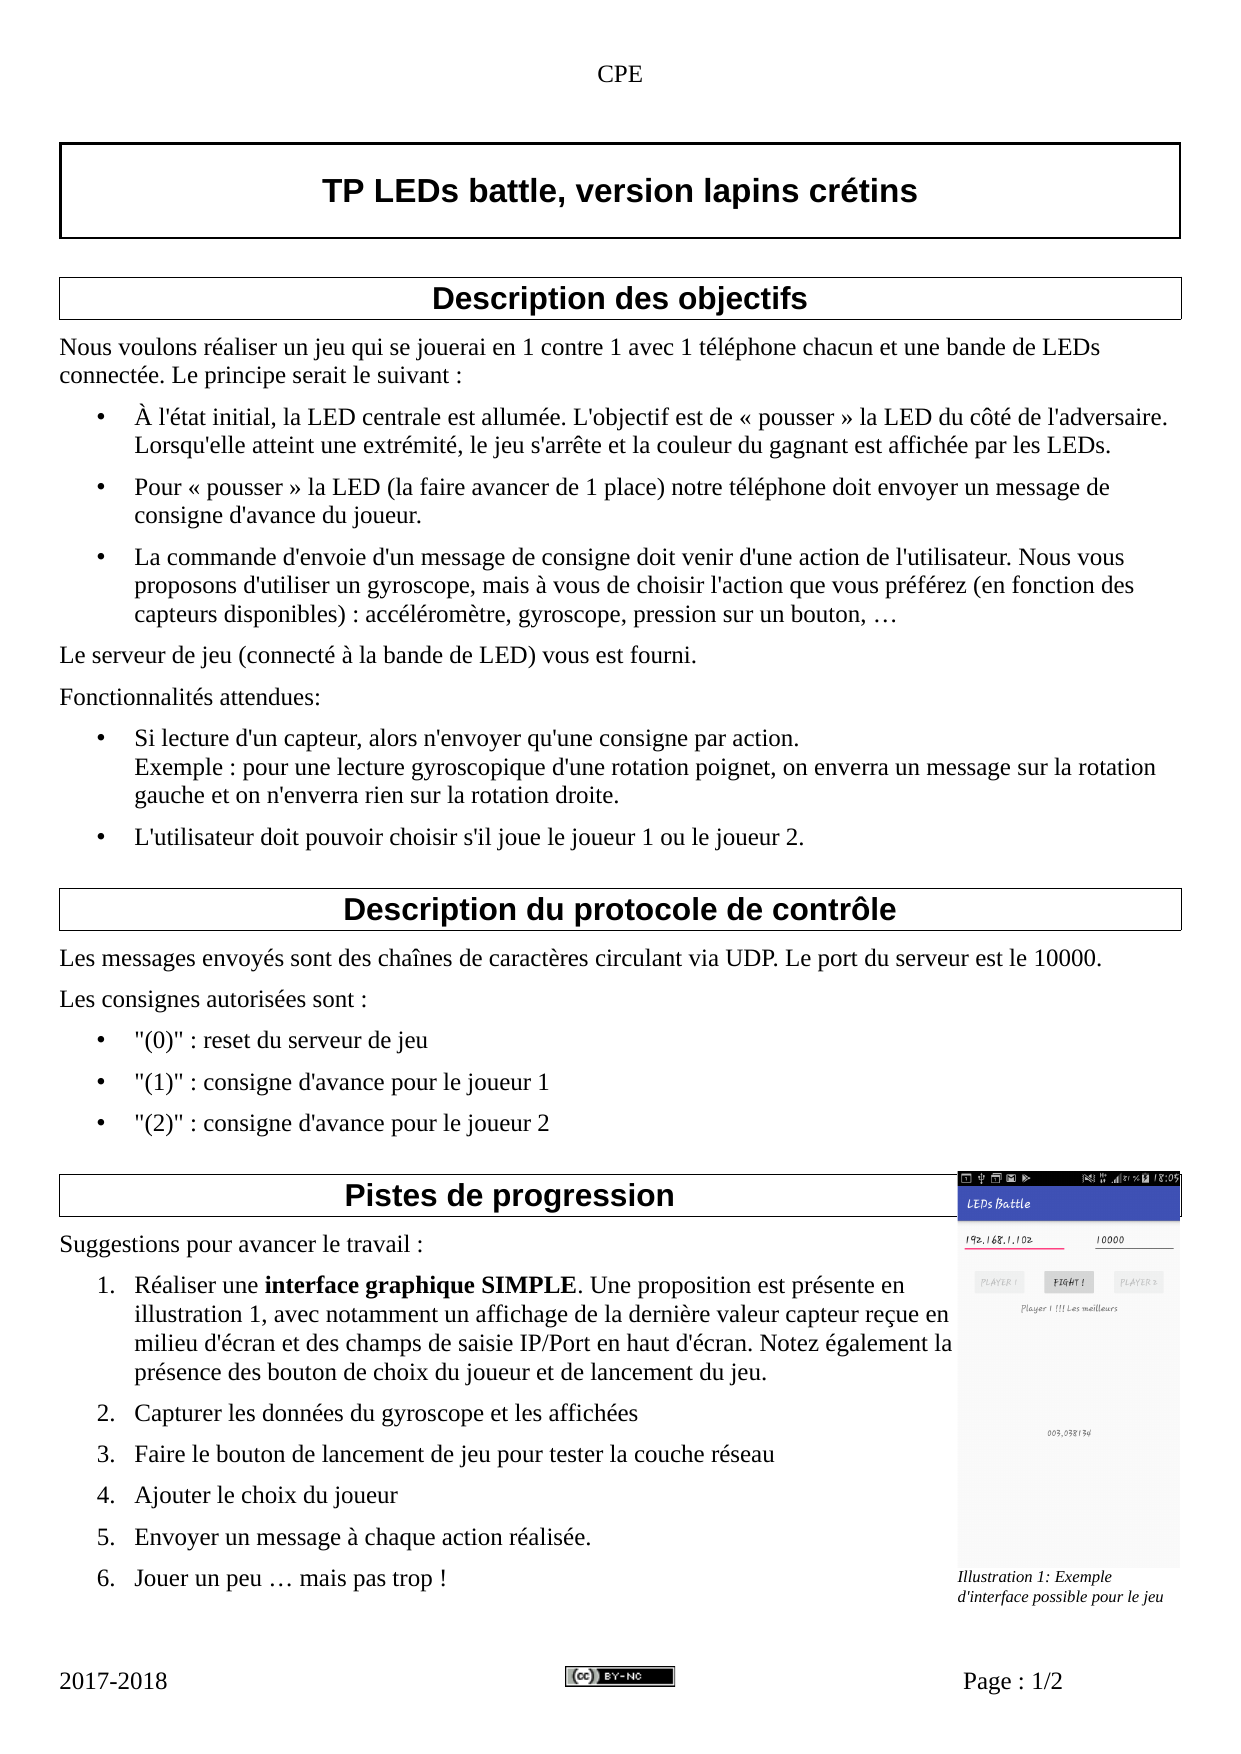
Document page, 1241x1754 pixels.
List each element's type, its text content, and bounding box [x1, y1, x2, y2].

list Si lecture d'un capteur, alors n'envoyer qu'une consigne par action. Exemple : pour une lecture gyroscopique d'une rotation poignet, on enverra un message sur la rotation gauche et on n'enverra rien sur la rotation droite. [97, 723, 1181, 809]
text Les consignes autorisées sont : [59, 984, 1181, 1013]
list "(0)" : reset du serveur de jeu [97, 1025, 1181, 1054]
subtitle Faire le bouton de lancement de jeu pour tester la couche réseau [97, 1439, 957, 1468]
subtitle Réaliser une interface graphique SIMPLE. Une proposition est présente en illustration 1, avec notamment un affichage de la dernière valeur capteur reçue en milieu d'écran et des champs de saisie IP/Port en haut d'écran. Notez également la présence des bouton de choix du joueur et de lancement du jeu. [97, 1270, 957, 1385]
subtitle Suggestions pour avancer le travail : [59, 1229, 957, 1258]
subtitle Capturer les données du gyroscope et les affichées [97, 1398, 957, 1427]
list La commande d'envoie d'un message de consigne doit venir d'une action de l'utilisateur. Nous vous proposons d'utiliser un gyroscope, mais à vous de choisir l'action que vous préférez (en fonction des capteurs disponibles) : accéléromètre, gyroscope, pression sur un bouton, … [97, 542, 1181, 628]
text Le serveur de jeu (connecté à la bande de LED) vous est fourni. [59, 640, 1181, 669]
list À l'état initial, la LED centrale est allumée. L'objectif est de « pousser » la LED du côté de l'adversaire. Lorsqu'elle atteint une extrémité, le jeu s'arrête et la couleur du gagnant est affichée par les LEDs. [97, 402, 1181, 459]
text Illustration 1: Exemple d'interface possible pour le jeu [957, 1568, 1180, 1606]
list "(1)" : consigne d'avance pour le joueur 1 [97, 1067, 1181, 1095]
subtitle Description des objectifs [60, 278, 1181, 319]
text Les messages envoyés sont des chaînes de caractères circulant via UDP. Le port du serveur est le 10000. [59, 943, 1181, 972]
picture [565, 1666, 676, 1687]
subtitle Envoyer un message à chaque action réalisée. [97, 1522, 957, 1550]
list "(2)" : consigne d'avance pour le joueur 2 [97, 1108, 1181, 1137]
subtitle Description du protocole de contrôle [60, 889, 1181, 930]
subtitle Ajouter le choix du joueur [97, 1480, 957, 1509]
picture [957, 1171, 1180, 1568]
text Nous voulons réaliser un jeu qui se jouerai en 1 contre 1 avec 1 téléphone chacun et une bande de LEDs connectée. Le principe serait le suivant : [59, 332, 1181, 389]
text Fonctionnalités attendues: [59, 682, 1181, 710]
subtitle Jouer un peu … mais pas trop ! [97, 1563, 957, 1592]
subtitle TP LEDs battle, version lapins crétins [62, 145, 1179, 237]
list Pour « pousser » la LED (la faire avancer de 1 place) notre téléphone doit envoyer un message de consigne d'avance du joueur. [97, 472, 1181, 529]
subtitle Pistes de progression [60, 1175, 957, 1216]
list L'utilisateur doit pouvoir choisir s'il joue le joueur 1 ou le joueur 2. [97, 822, 1181, 850]
